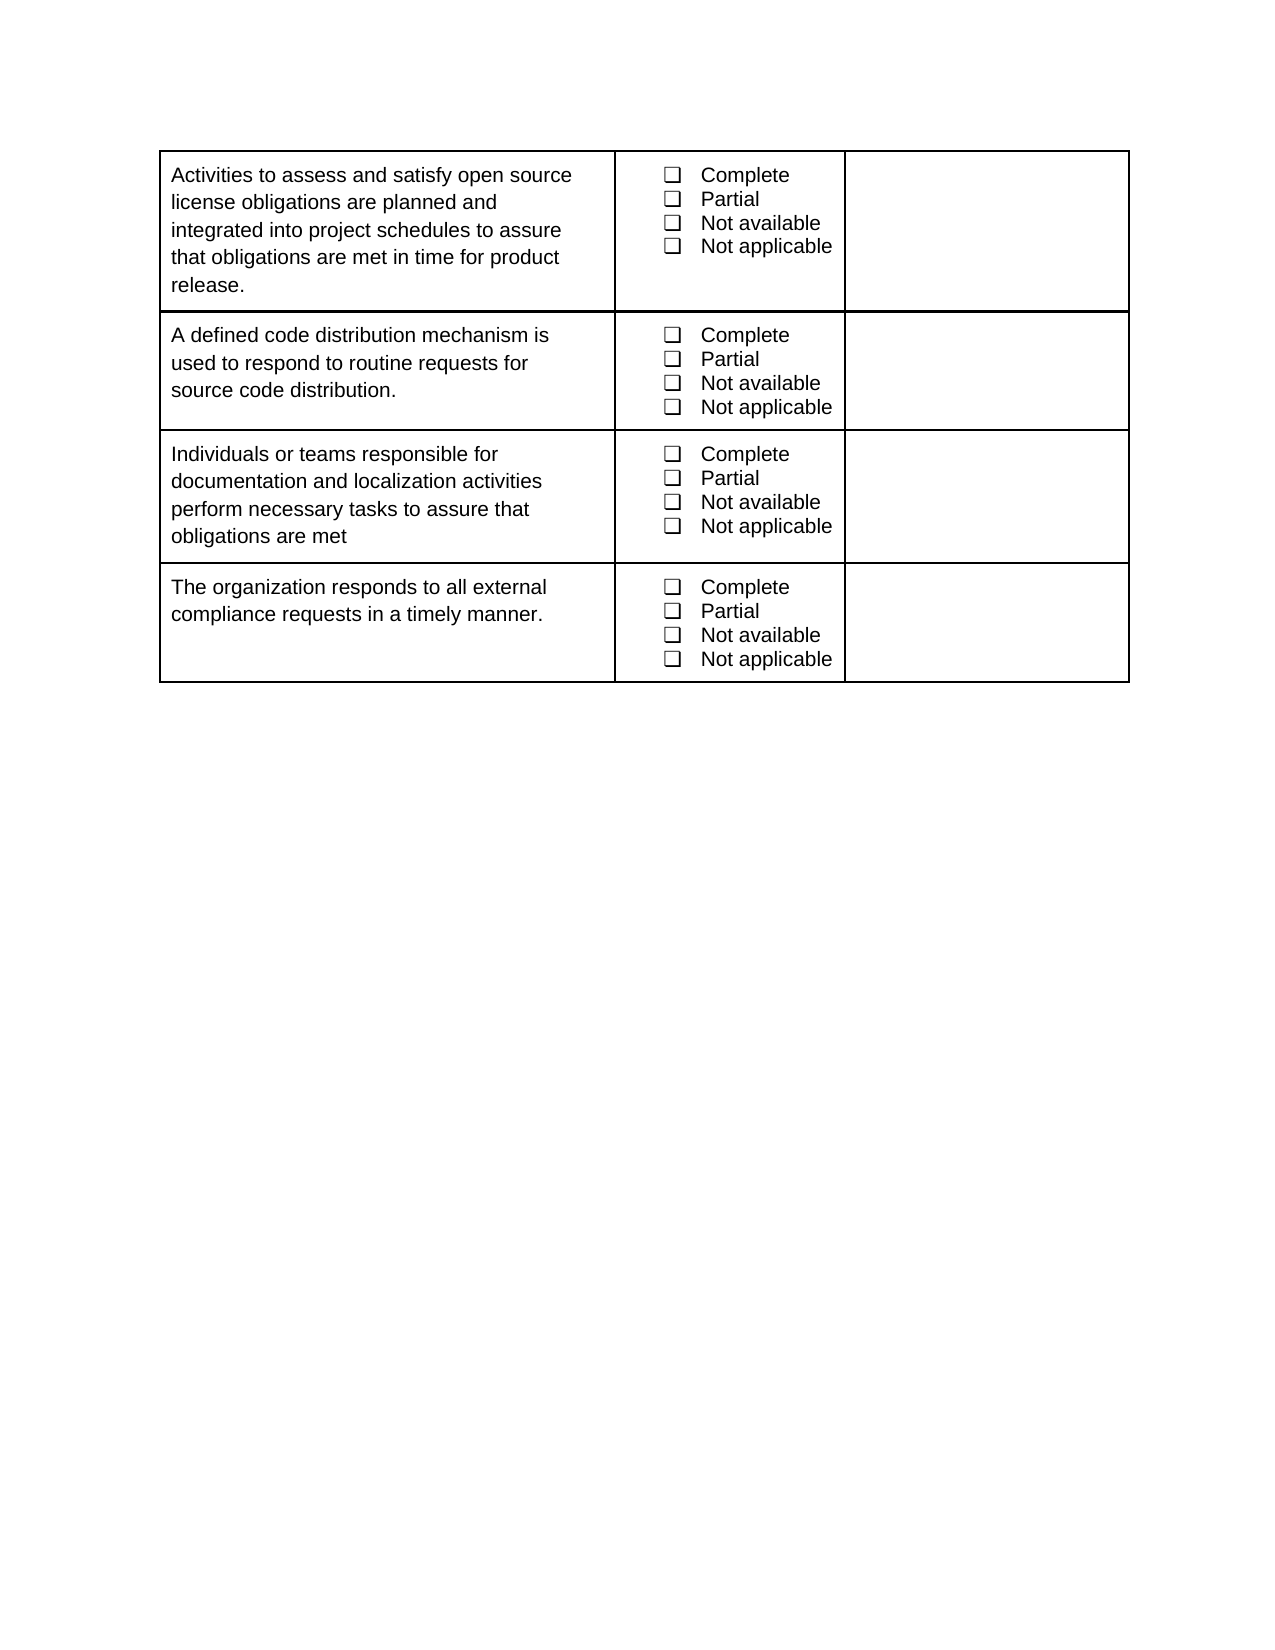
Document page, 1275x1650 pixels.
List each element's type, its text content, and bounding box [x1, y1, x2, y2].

table_cell [846, 564, 1128, 681]
table_cell Complete Partial Not available Not applicable [616, 313, 844, 429]
table_cell The organization responds to all external compliance requests in a timely manner. [161, 564, 614, 681]
table_cell Complete Partial Not available Not applicable [616, 431, 844, 562]
table_cell Activities to assess and satisfy open source license obligations are planned and integrated into project schedules to assure that obligations are met in time for product release. [161, 152, 614, 310]
table_cell Individuals or teams responsible for documentation and localization activities perform necessary tasks to assure that obligations are met [161, 431, 614, 562]
table_cell [846, 313, 1128, 429]
table_cell Complete Partial Not available Not applicable [616, 564, 844, 681]
table_cell A defined code distribution mechanism is used to respond to routine requests for source code distribution. [161, 313, 614, 429]
table_cell [846, 152, 1128, 310]
table_cell [846, 431, 1128, 562]
table_cell Complete Partial Not available Not applicable [616, 152, 844, 310]
